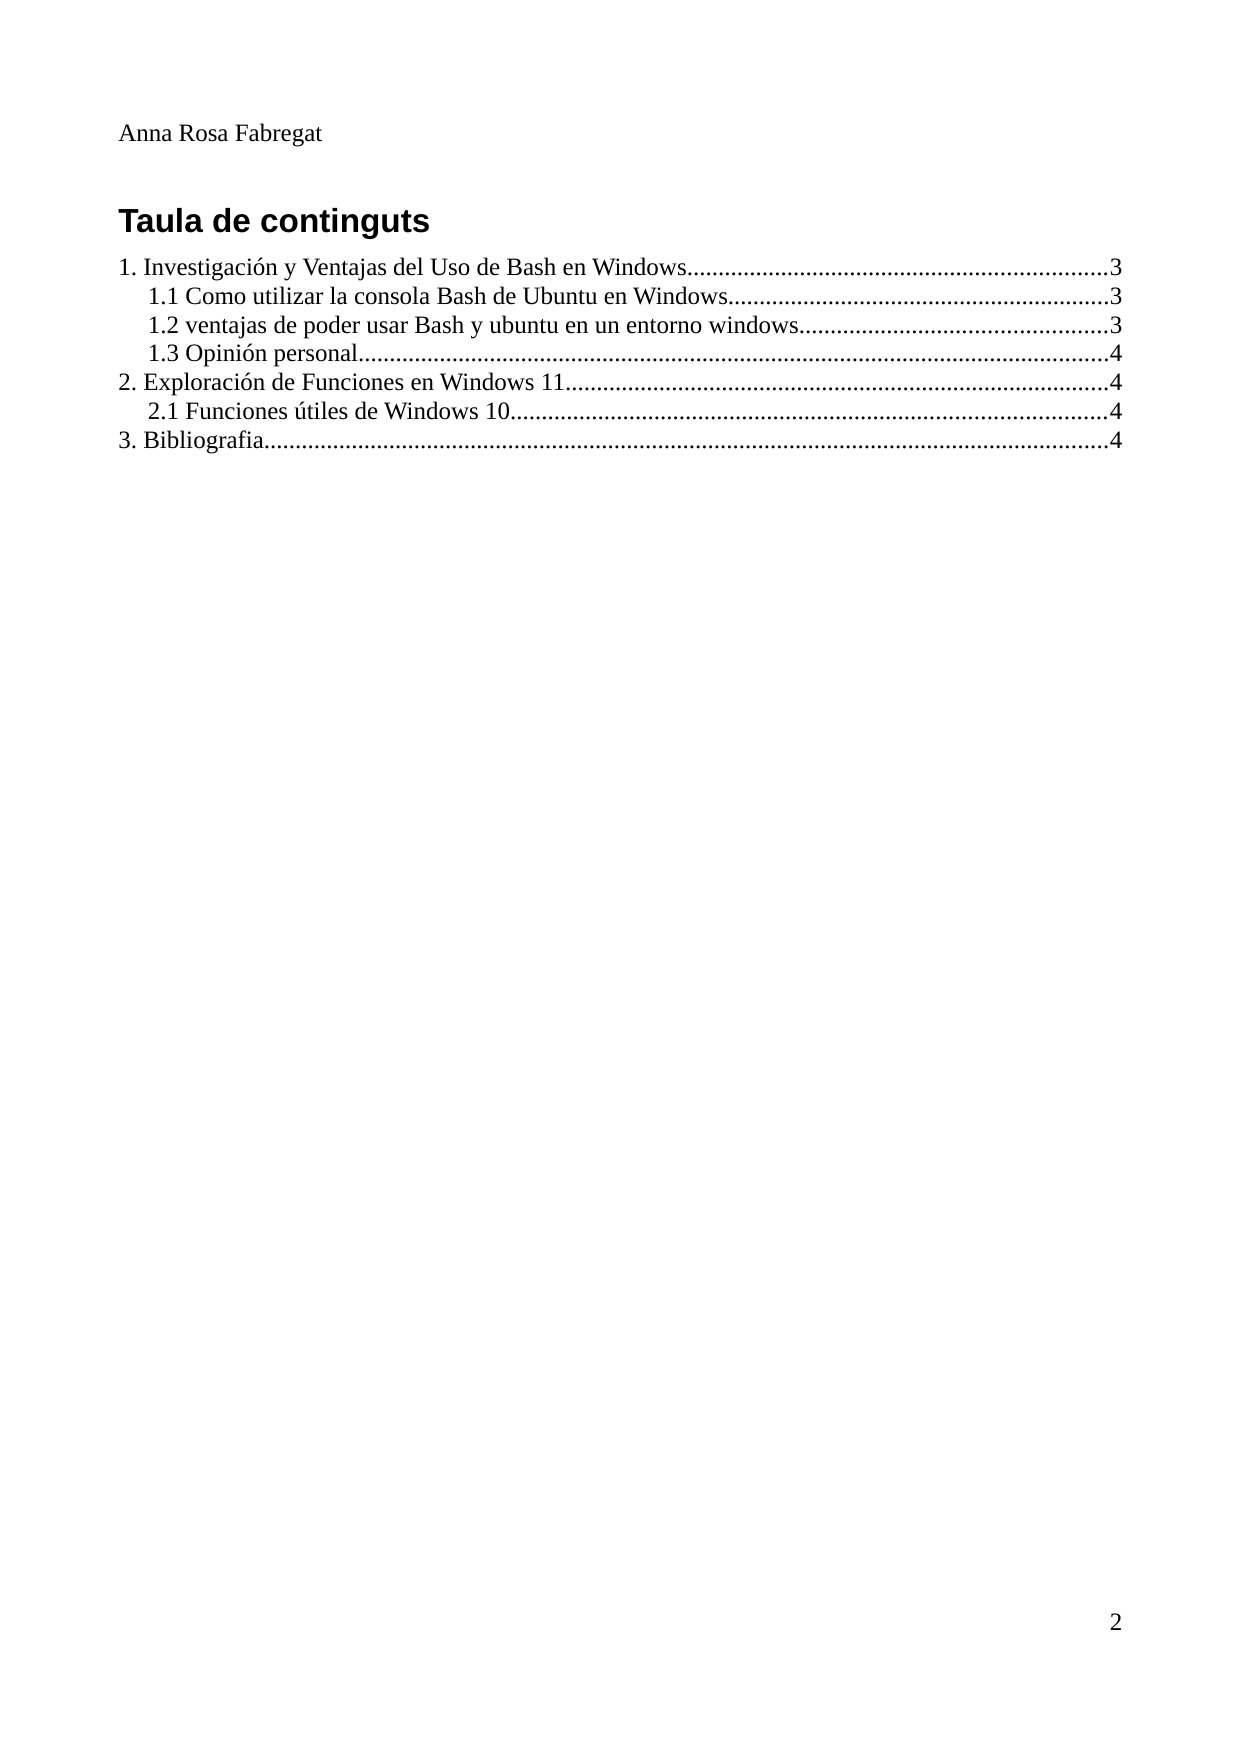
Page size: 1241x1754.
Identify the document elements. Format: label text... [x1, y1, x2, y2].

subtitle Taula de continguts [118, 201, 1122, 240]
text 1.2 ventajas de poder usar Bash y ubuntu en un entorno windows 3 [148, 310, 1122, 338]
text 2. Exploración de Funciones en Windows 11 4 [118, 367, 1122, 396]
text 1. Investigación y Ventajas del Uso de Bash en Windows 3 [118, 252, 1122, 281]
text 3. Bibliografia 4 [118, 425, 1122, 453]
text 2.1 Funciones útiles de Windows 10 4 [148, 396, 1122, 425]
text 1.1 Como utilizar la consola Bash de Ubuntu en Windows 3 [148, 281, 1122, 310]
text 1.3 Opinión personal 4 [148, 338, 1122, 367]
